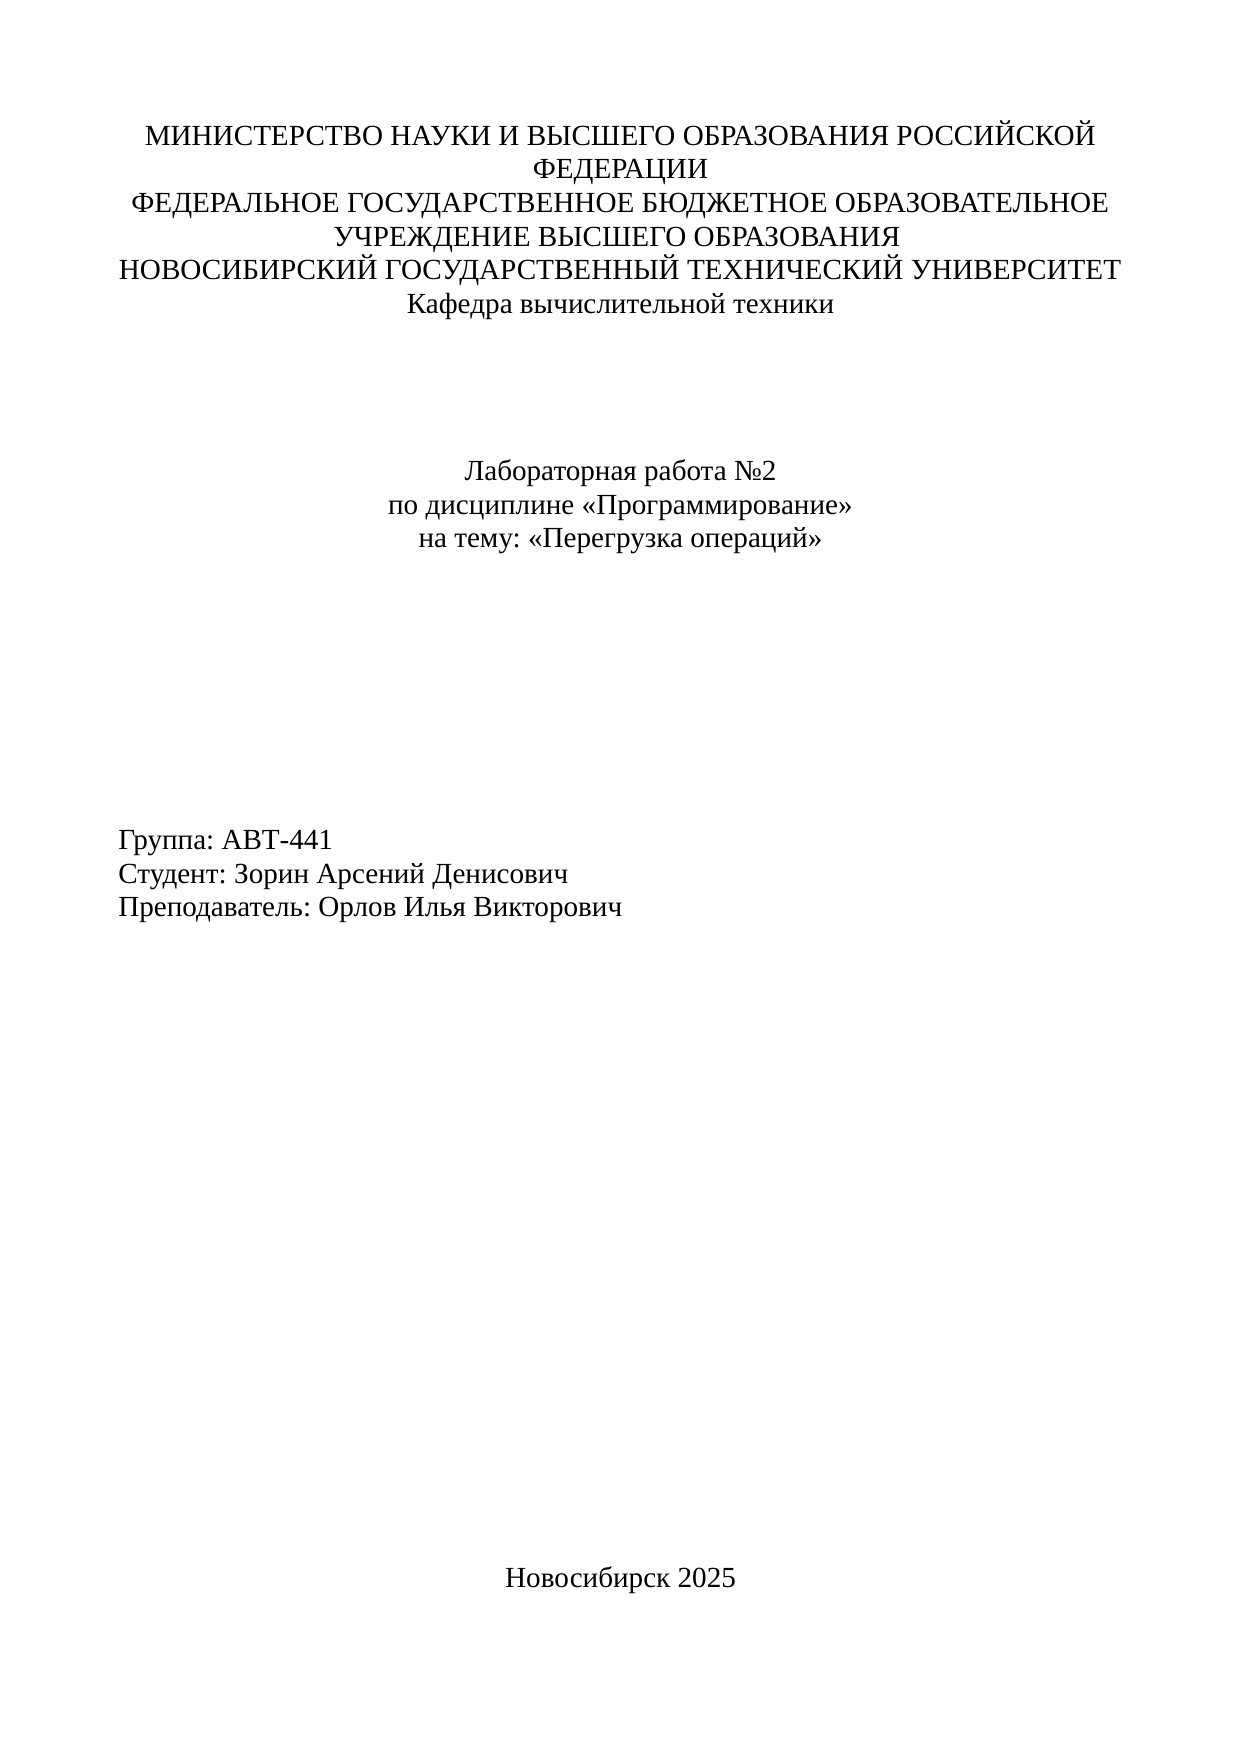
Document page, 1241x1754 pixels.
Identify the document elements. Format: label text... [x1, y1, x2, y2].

text Лабораторная работа №2 [118, 453, 1122, 487]
text МИНИСТЕРСТВО НАУКИ И ВЫСШЕГО ОБРАЗОВАНИЯ РОССИЙСКОЙ ФЕДЕРАЦИИ [118, 118, 1122, 185]
text Новосибирск 2025 [118, 1560, 1122, 1594]
text НОВОСИБИРСКИЙ ГОСУДАРСТВЕННЫЙ ТЕХНИЧЕСКИЙ УНИВЕРСИТЕТ [118, 252, 1122, 286]
text Студент: Зорин Арсений Денисович [118, 856, 1122, 889]
text по дисциплине «Программирование» [118, 487, 1122, 521]
text Группа: АВТ-441 [118, 822, 1122, 856]
text на тему: «Перегрузка операций» [118, 521, 1122, 554]
text Кафедра вычислительной техники [118, 286, 1122, 319]
text Преподаватель: Орлов Илья Викторович [118, 889, 1122, 923]
text ФЕДЕРАЛЬНОЕ ГОСУДАРСТВЕННОЕ БЮДЖЕТНОЕ ОБРАЗОВАТЕЛЬНОЕ УЧРЕЖДЕНИЕ ВЫСШЕГО ОБРАЗОВАНИЯ [118, 185, 1122, 252]
